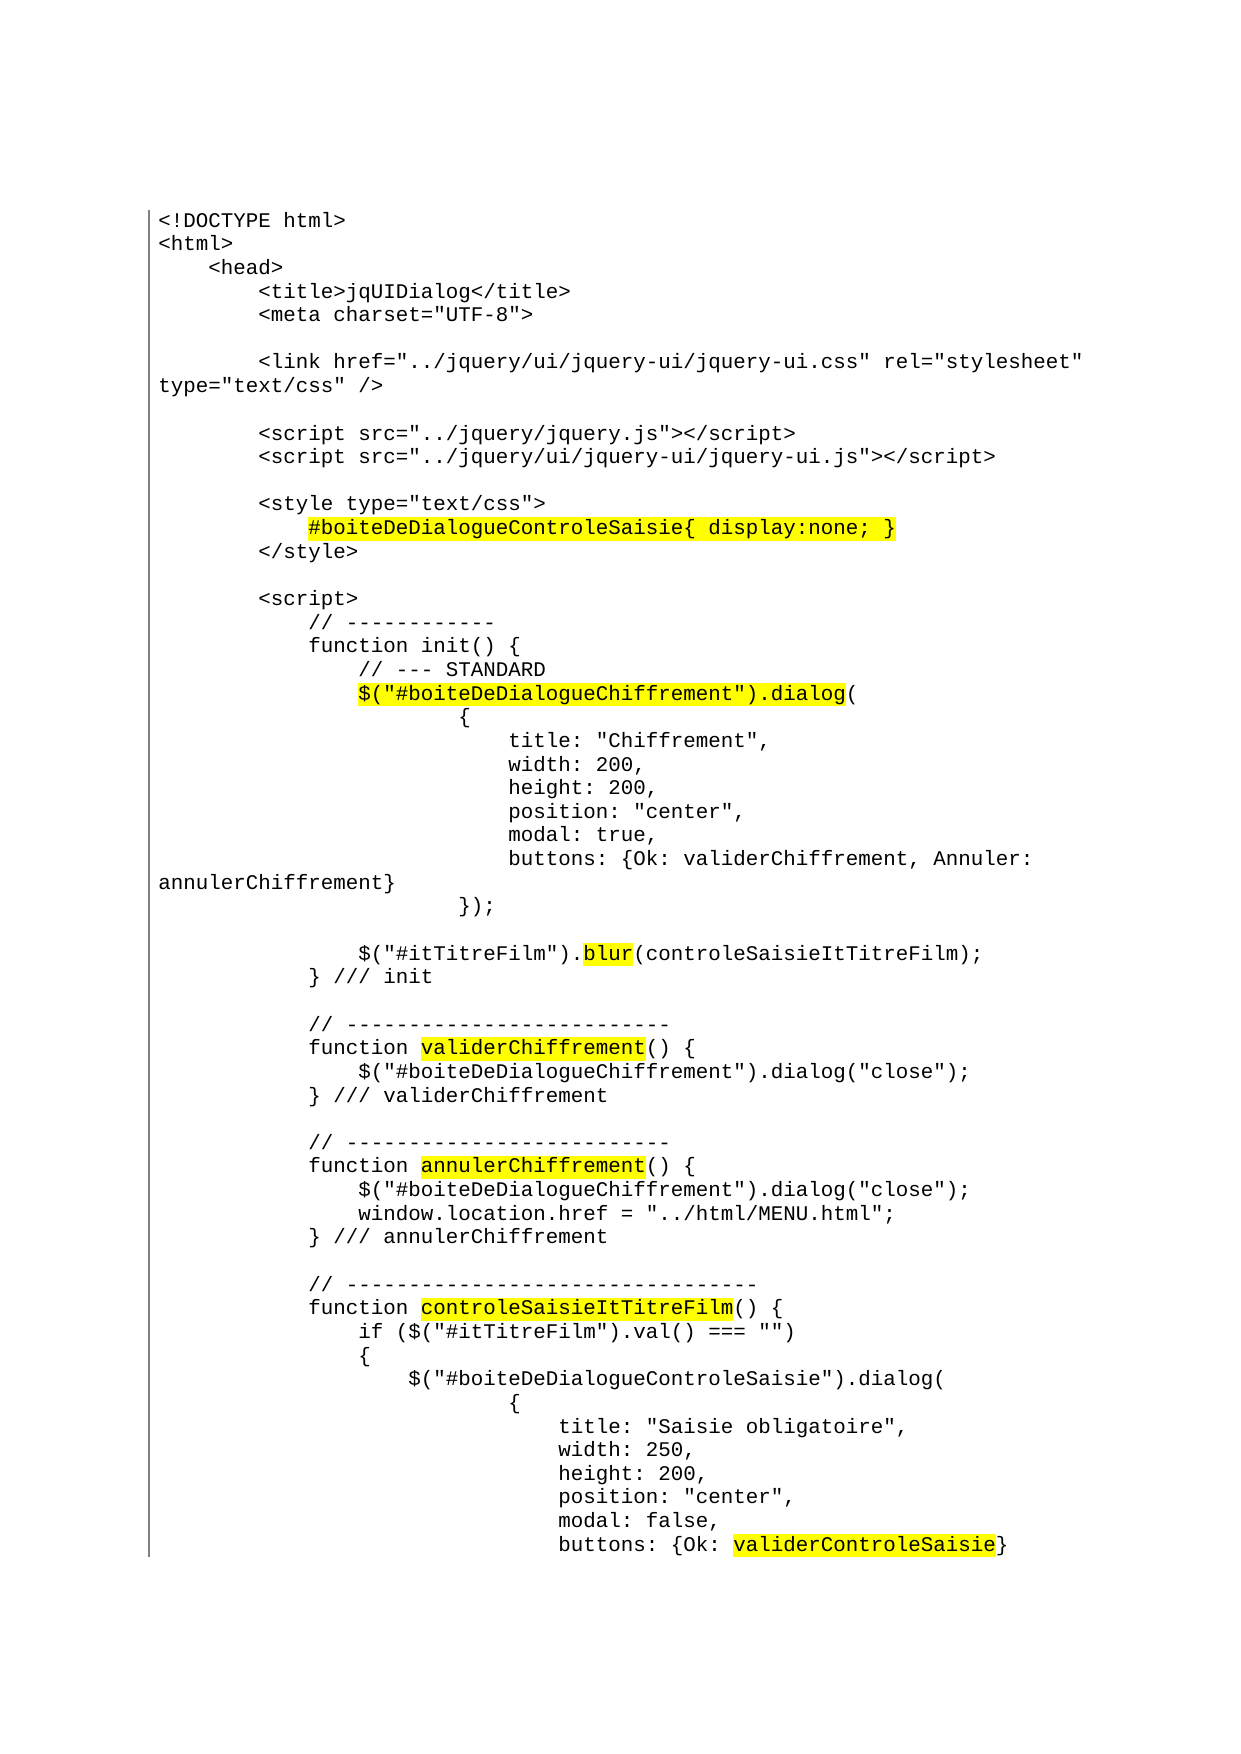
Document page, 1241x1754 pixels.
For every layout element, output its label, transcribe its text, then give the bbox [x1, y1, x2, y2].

text } /// init [150, 966, 1092, 990]
text $("#itTitreFilm").blur(controleSaisieItTitreFilm); [150, 943, 1092, 966]
text function init() { [150, 635, 1092, 659]
text modal: false, [150, 1510, 1092, 1534]
text width: 250, [150, 1439, 1092, 1463]
text } /// validerChiffrement [150, 1084, 1092, 1108]
text title: "Saisie obligatoire", [150, 1416, 1092, 1439]
text function annulerChiffrement() { [150, 1156, 1092, 1179]
text $("#boiteDeDialogueControleSaisie").dialog( [150, 1368, 1092, 1392]
text <style type="text/css"> [150, 493, 1092, 517]
text <title>jqUIDialog</title> [150, 281, 1092, 304]
text height: 200, [150, 1463, 1092, 1487]
text } /// annulerChiffrement [150, 1226, 1092, 1250]
text $("#boiteDeDialogueChiffrement").dialog("close"); [150, 1061, 1092, 1084]
text </style> [150, 541, 1092, 564]
text height: 200, [150, 777, 1092, 801]
text { [150, 1345, 1092, 1368]
text <html> [150, 233, 1092, 257]
text { [150, 1392, 1092, 1416]
text { [150, 706, 1092, 730]
text function controleSaisieItTitreFilm() { [150, 1297, 1092, 1321]
text <link href="../jquery/ui/jquery-ui/jquery-ui.css" rel="stylesheet" type="text/css" /> [150, 352, 1092, 399]
text buttons: {Ok: validerControleSaisie} [150, 1534, 1092, 1557]
text title: "Chiffrement", [150, 730, 1092, 753]
text <script src="../jquery/ui/jquery-ui/jquery-ui.js"></script> [150, 446, 1092, 470]
text $("#boiteDeDialogueChiffrement").dialog( [150, 683, 1092, 706]
text // --- STANDARD [150, 659, 1092, 683]
text <meta charset="UTF-8"> [150, 304, 1092, 328]
text modal: true, [150, 824, 1092, 848]
text if ($("#itTitreFilm").val() === "") [150, 1321, 1092, 1345]
text buttons: {Ok: validerChiffrement, Annuler: annulerChiffrement} [150, 848, 1092, 895]
text <head> [150, 257, 1092, 281]
text width: 200, [150, 753, 1092, 777]
text position: "center", [150, 801, 1092, 824]
text function validerChiffrement() { [150, 1037, 1092, 1061]
text // -------------------------- [150, 1014, 1092, 1037]
text // ------------ [150, 612, 1092, 635]
text window.location.href = "../html/MENU.html"; [150, 1203, 1092, 1226]
text <!DOCTYPE html> [150, 210, 1092, 233]
text // --------------------------------- [150, 1274, 1092, 1297]
text position: "center", [150, 1487, 1092, 1510]
text $("#boiteDeDialogueChiffrement").dialog("close"); [150, 1179, 1092, 1203]
text // -------------------------- [150, 1132, 1092, 1156]
text }); [150, 895, 1092, 919]
text #boiteDeDialogueControleSaisie{ display:none; } [150, 517, 1092, 541]
text <script> [150, 588, 1092, 612]
text <script src="../jquery/jquery.js"></script> [150, 422, 1092, 446]
